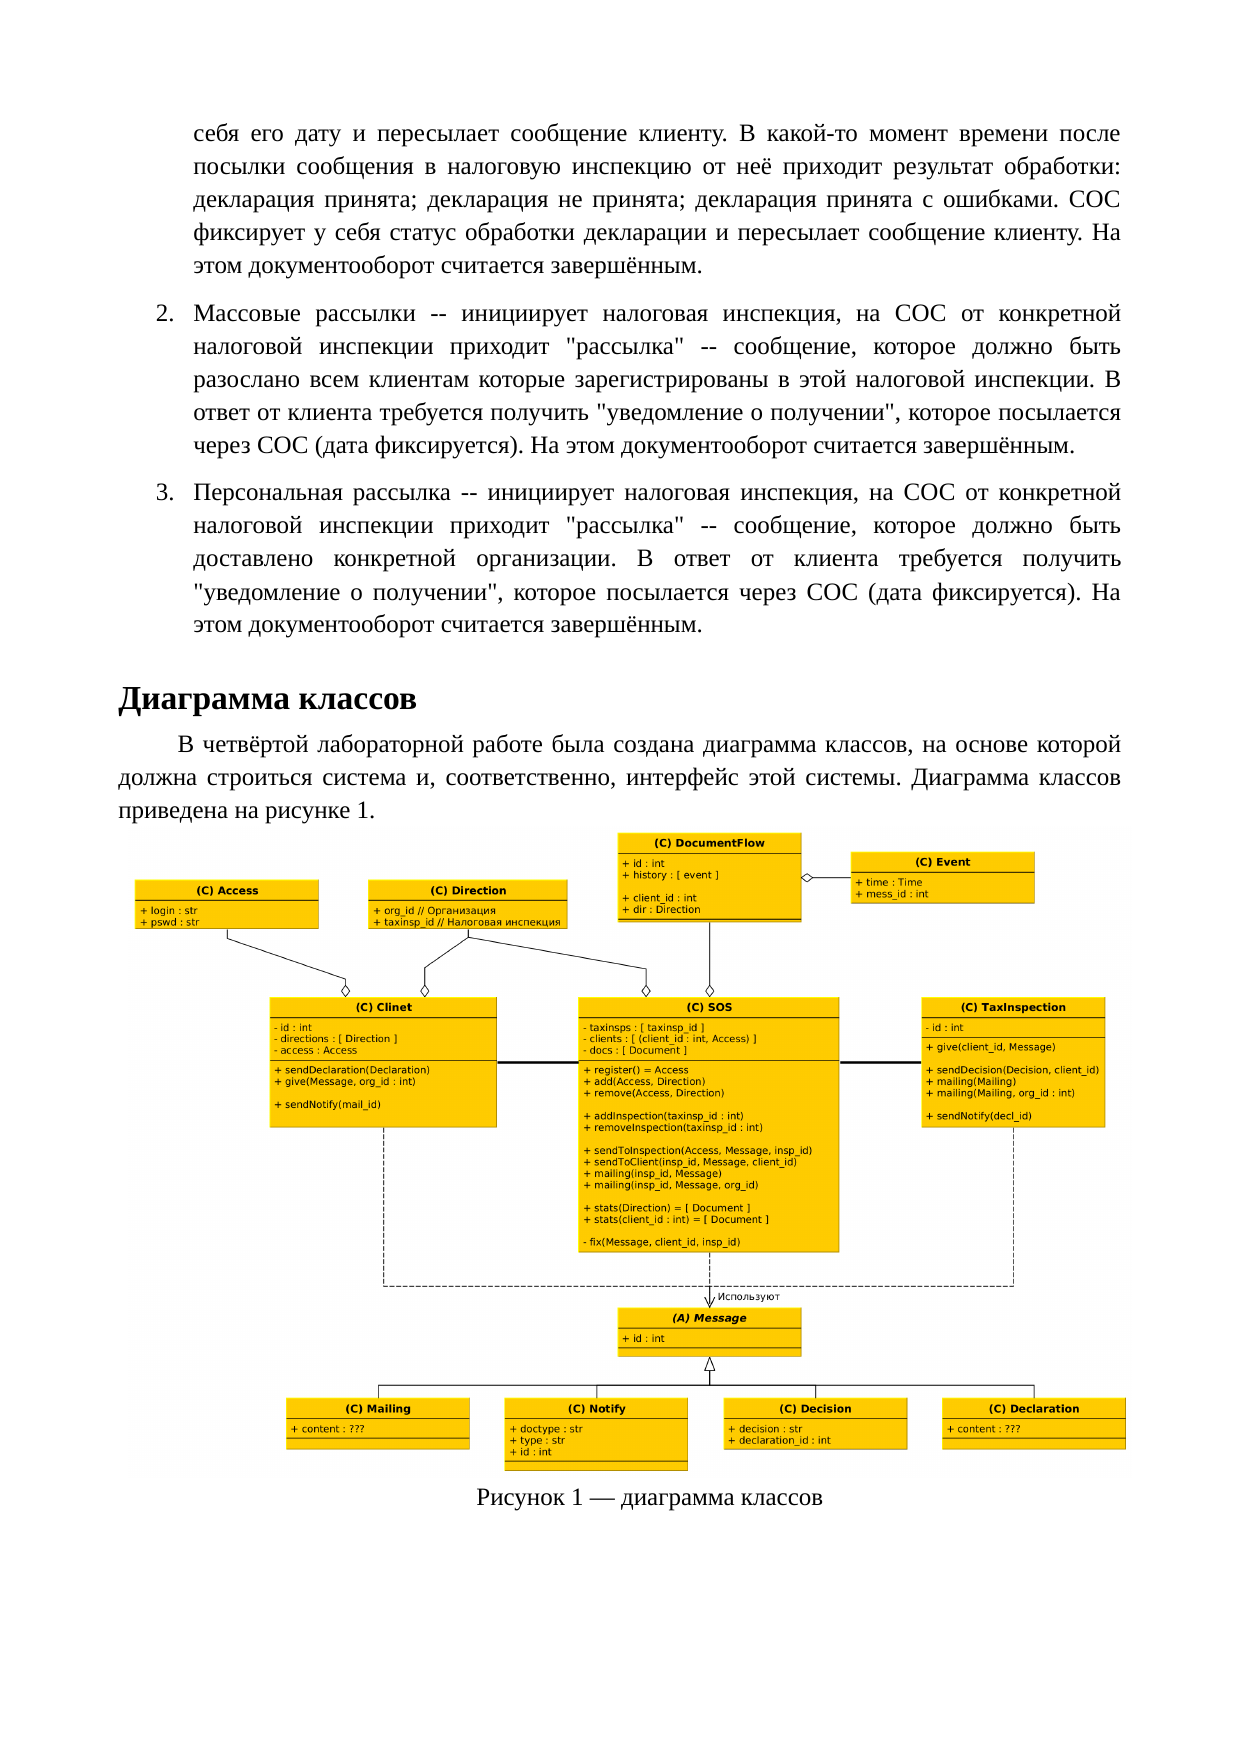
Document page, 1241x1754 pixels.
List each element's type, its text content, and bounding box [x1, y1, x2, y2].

list Массовые рассылки -- инициирует налоговая инспекция, на СОС от конкретной налоговой инспекции приходит "рассылка" -- сообщение, которое должно быть разослано всем клиентам которые зарегистрированы в этой налоговой инспекции. В ответ от клиента требуется получить "уведомление о получении", которое посылается через СОС (дата фиксируется). На этом документооборот считается завершённым. [156, 298, 1122, 459]
text Рисунок 1 — диаграмма классов [118, 843, 1122, 1510]
text В четвёртой лабораторной работе была создана диаграмма классов, на основе которой должна строиться система и, соответственно, интерфейс этой системы. Диаграмма классов приведена на рисунке 1. [118, 729, 1122, 824]
list себя его дату и пересылает сообщение клиенту. В какой-то момент времени после посылки сообщения в налоговую инспекцию от неё приходит результат обработки: декларация принята; декларация не принята; декларация принята с ошибками. СОС фиксирует у себя статус обработки декларации и пересылает сообщение клиенту. На этом документооборот считается завершённым. [156, 118, 1122, 279]
picture [128, 826, 1133, 1478]
subtitle Диаграмма классов [118, 678, 1122, 717]
list Персональная рассылка -- инициирует налоговая инспекция, на СОС от конкретной налоговой инспекции приходит "рассылка" -- сообщение, которое должно быть доставлено конкретной организации. В ответ от клиента требуется получить "уведомление о получении", которое посылается через СОС (дата фиксируется). На этом документооборот считается завершённым. [156, 477, 1122, 638]
